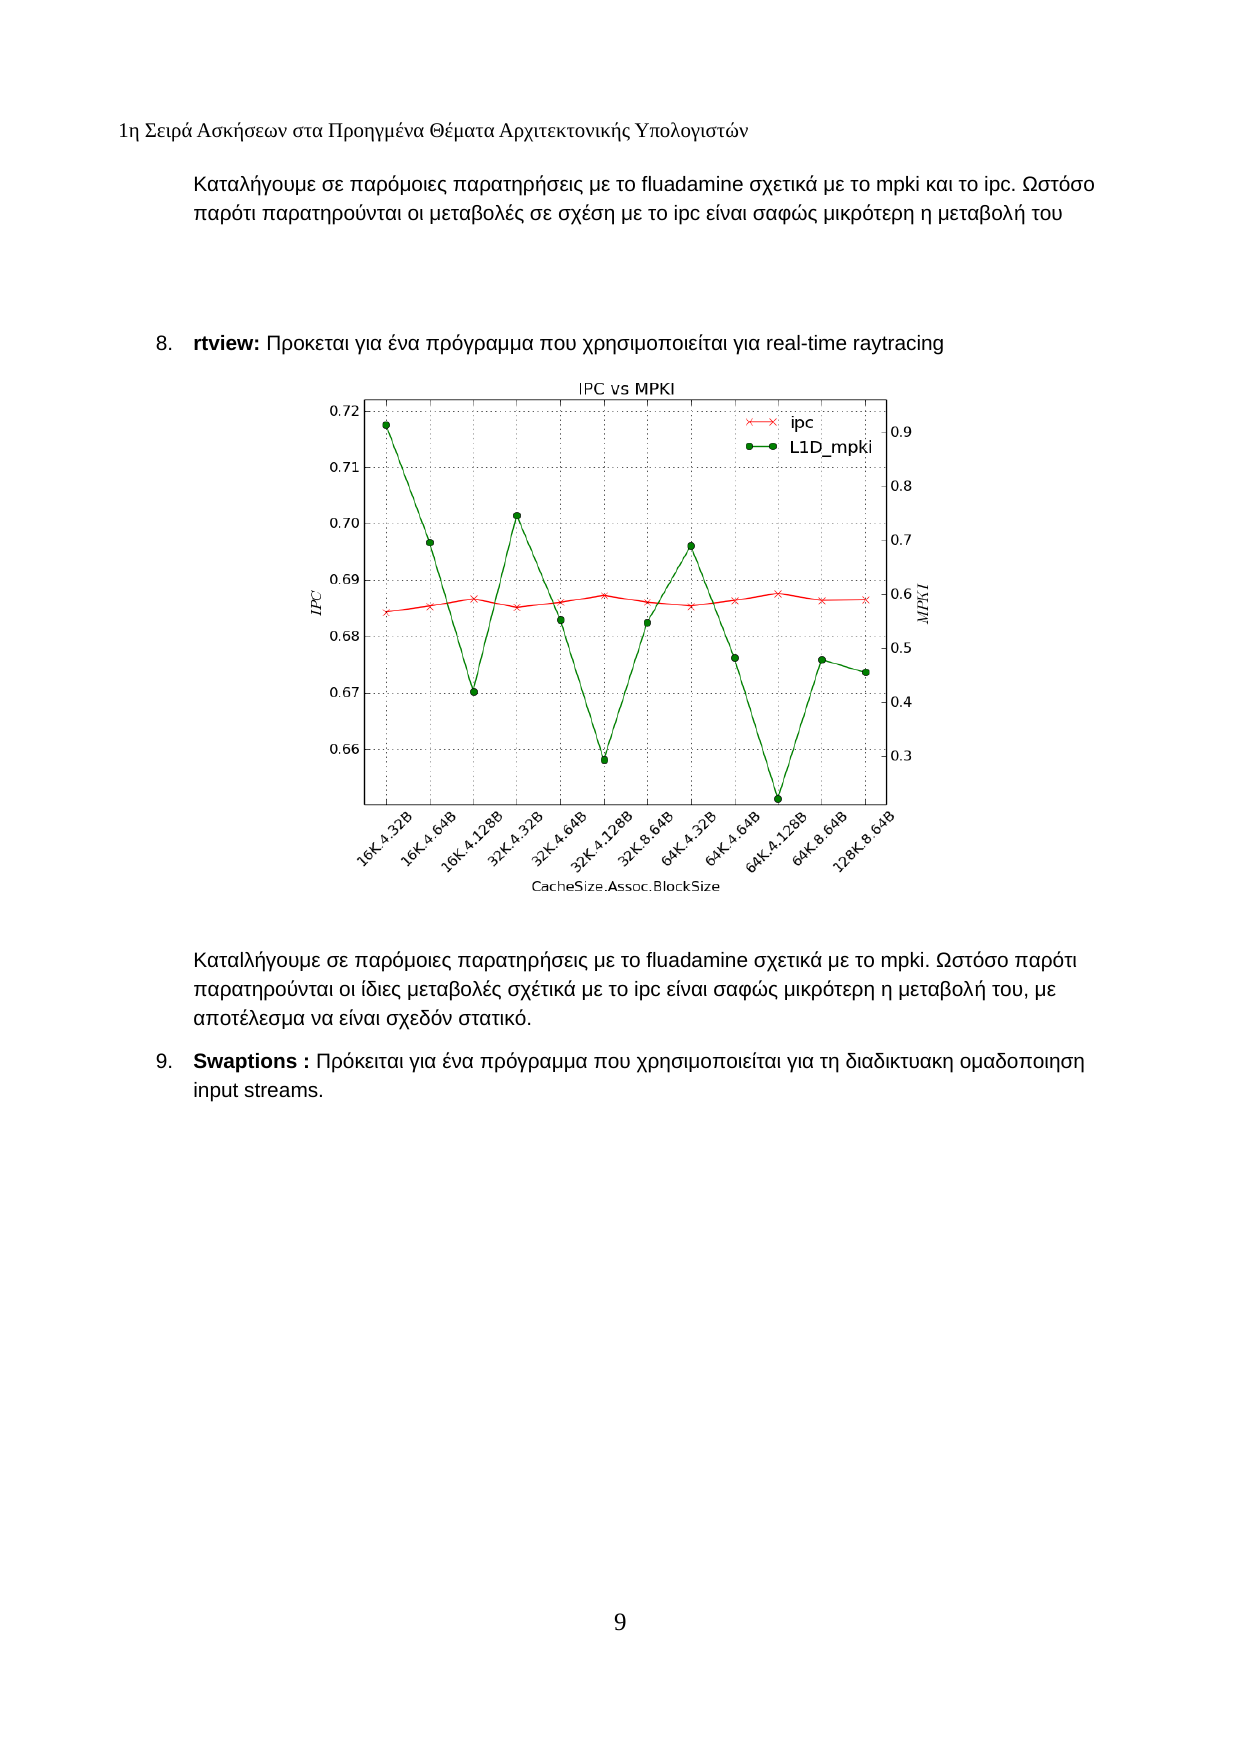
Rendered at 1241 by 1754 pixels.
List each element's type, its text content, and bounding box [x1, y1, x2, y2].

picture [302, 373, 939, 901]
list Swaptions : Πρόκειται για ένα πρόγραμμα που χρησιμοποιείται για τη διαδικτυακη ομαδοποιηση input streams. [156, 1049, 1122, 1102]
list Καταλήγουμε σε παρόμοιες παρατηρήσεις με το fluadamine σχετικά με το mpki και το ipc. Ωστόσο παρότι παρατηρούνται οι μεταβολές σε σχέση με το ipc είναι σαφώς μικρότερη η μεταβολή του [156, 172, 1122, 224]
list Καταlλήγουμε σε παρόμοιες παρατηρήσεις με το fluadamine σχετικά με το mpki. Ωστόσο παρότι παρατηρούνται οι ίδιες μεταβολές σχέτικά με το ipc είναι σαφώς μικρότερη η μεταβολή του, με αποτέλεσμα να είναι σχεδόν στατικό. [156, 948, 1122, 1030]
list rtview: Προκεται για ένα πρόγραμμα που χρησιμοποιείται για real-time raytracing [156, 330, 1122, 354]
